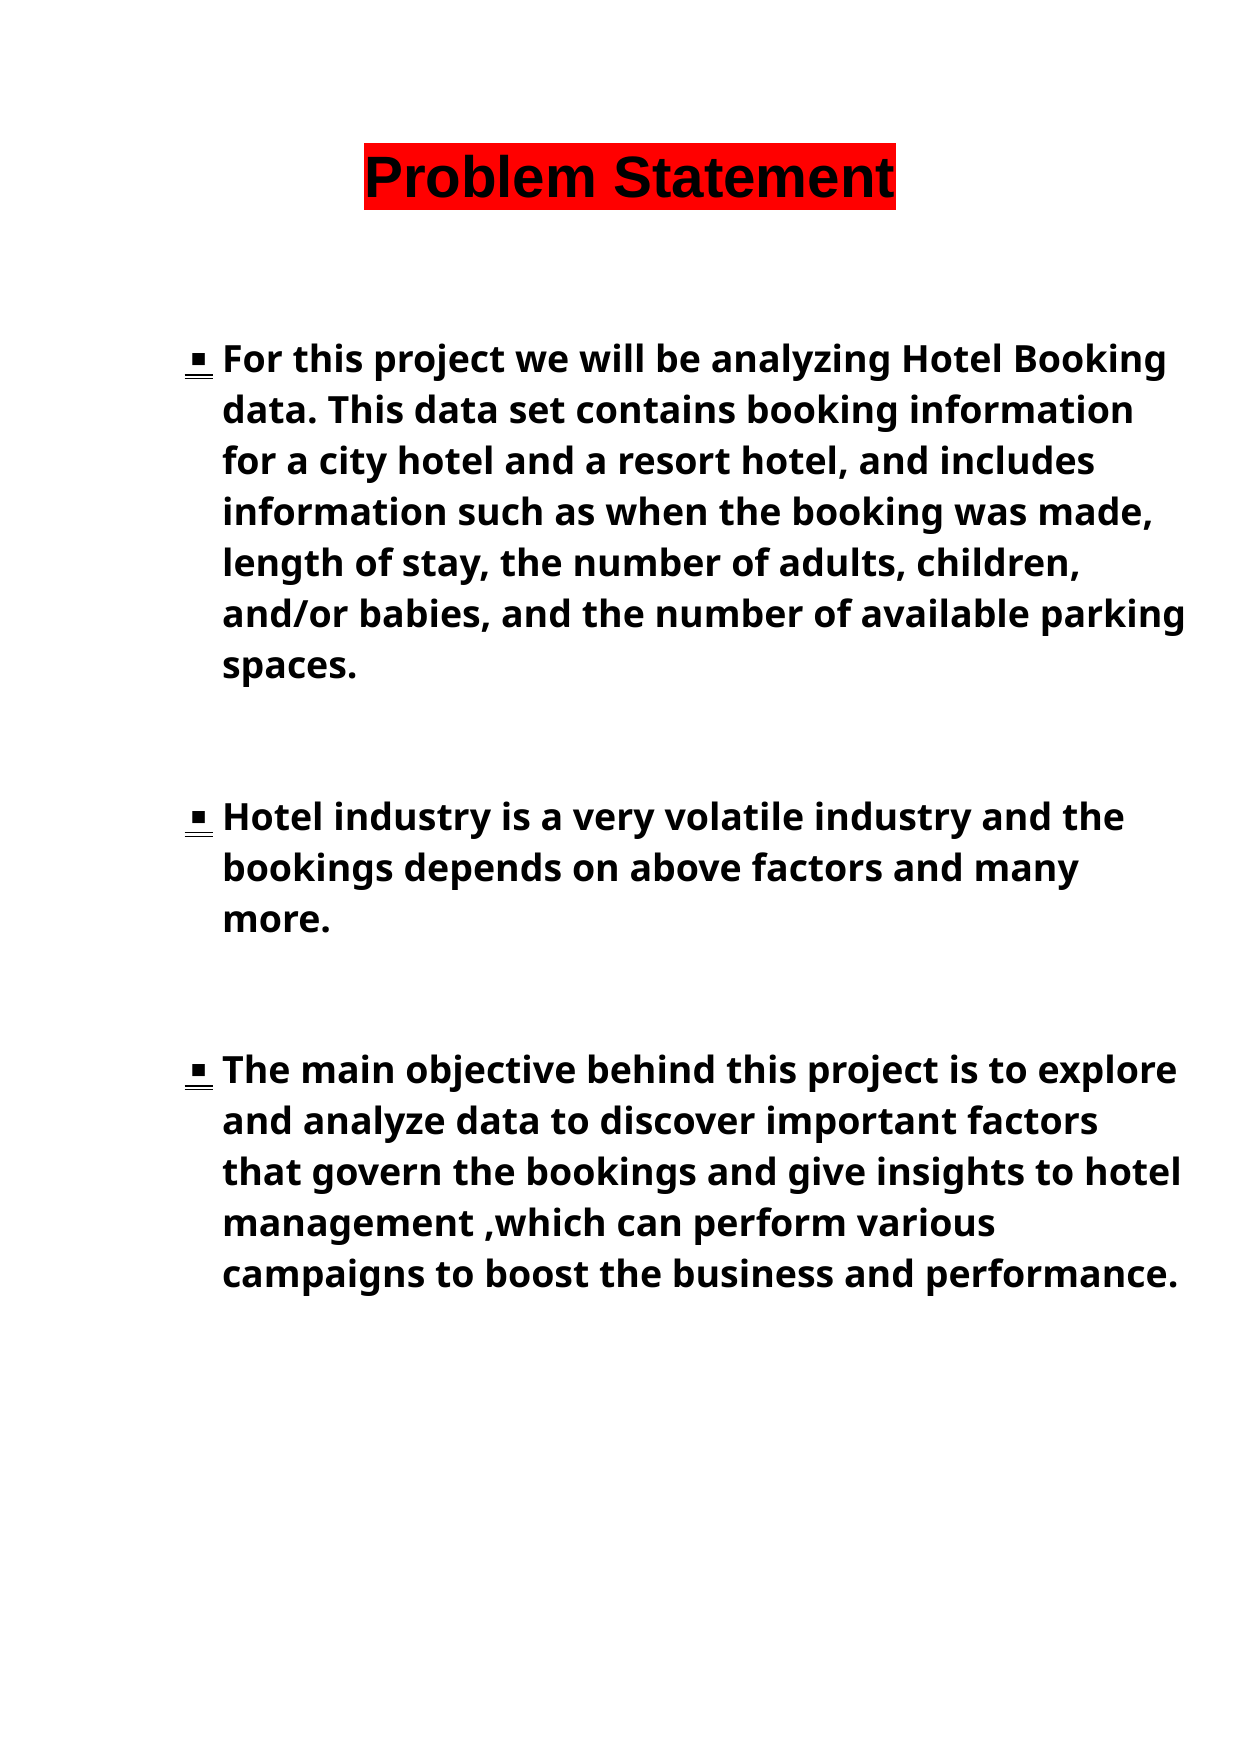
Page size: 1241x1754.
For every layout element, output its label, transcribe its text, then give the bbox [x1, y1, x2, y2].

subtitle For this project we will be analyzing Hotel Booking data. This data set contains booking information for a city hotel and a resort hotel, and includes information such as when the booking was made, length of stay, the number of adults, children, and/or babies, and the number of available parking spaces. [184, 332, 1187, 690]
subtitle The main objective behind this project is to explore and analyze data to discover important factors that govern the bookings and give insights to hotel management ,which can perform various campaigns to boost the business and performance. [184, 1043, 1187, 1299]
subtitle Hotel industry is a very volatile industry and the bookings depends on above factors and many more. [184, 790, 1187, 943]
title Problem Statement [72, 143, 1187, 210]
